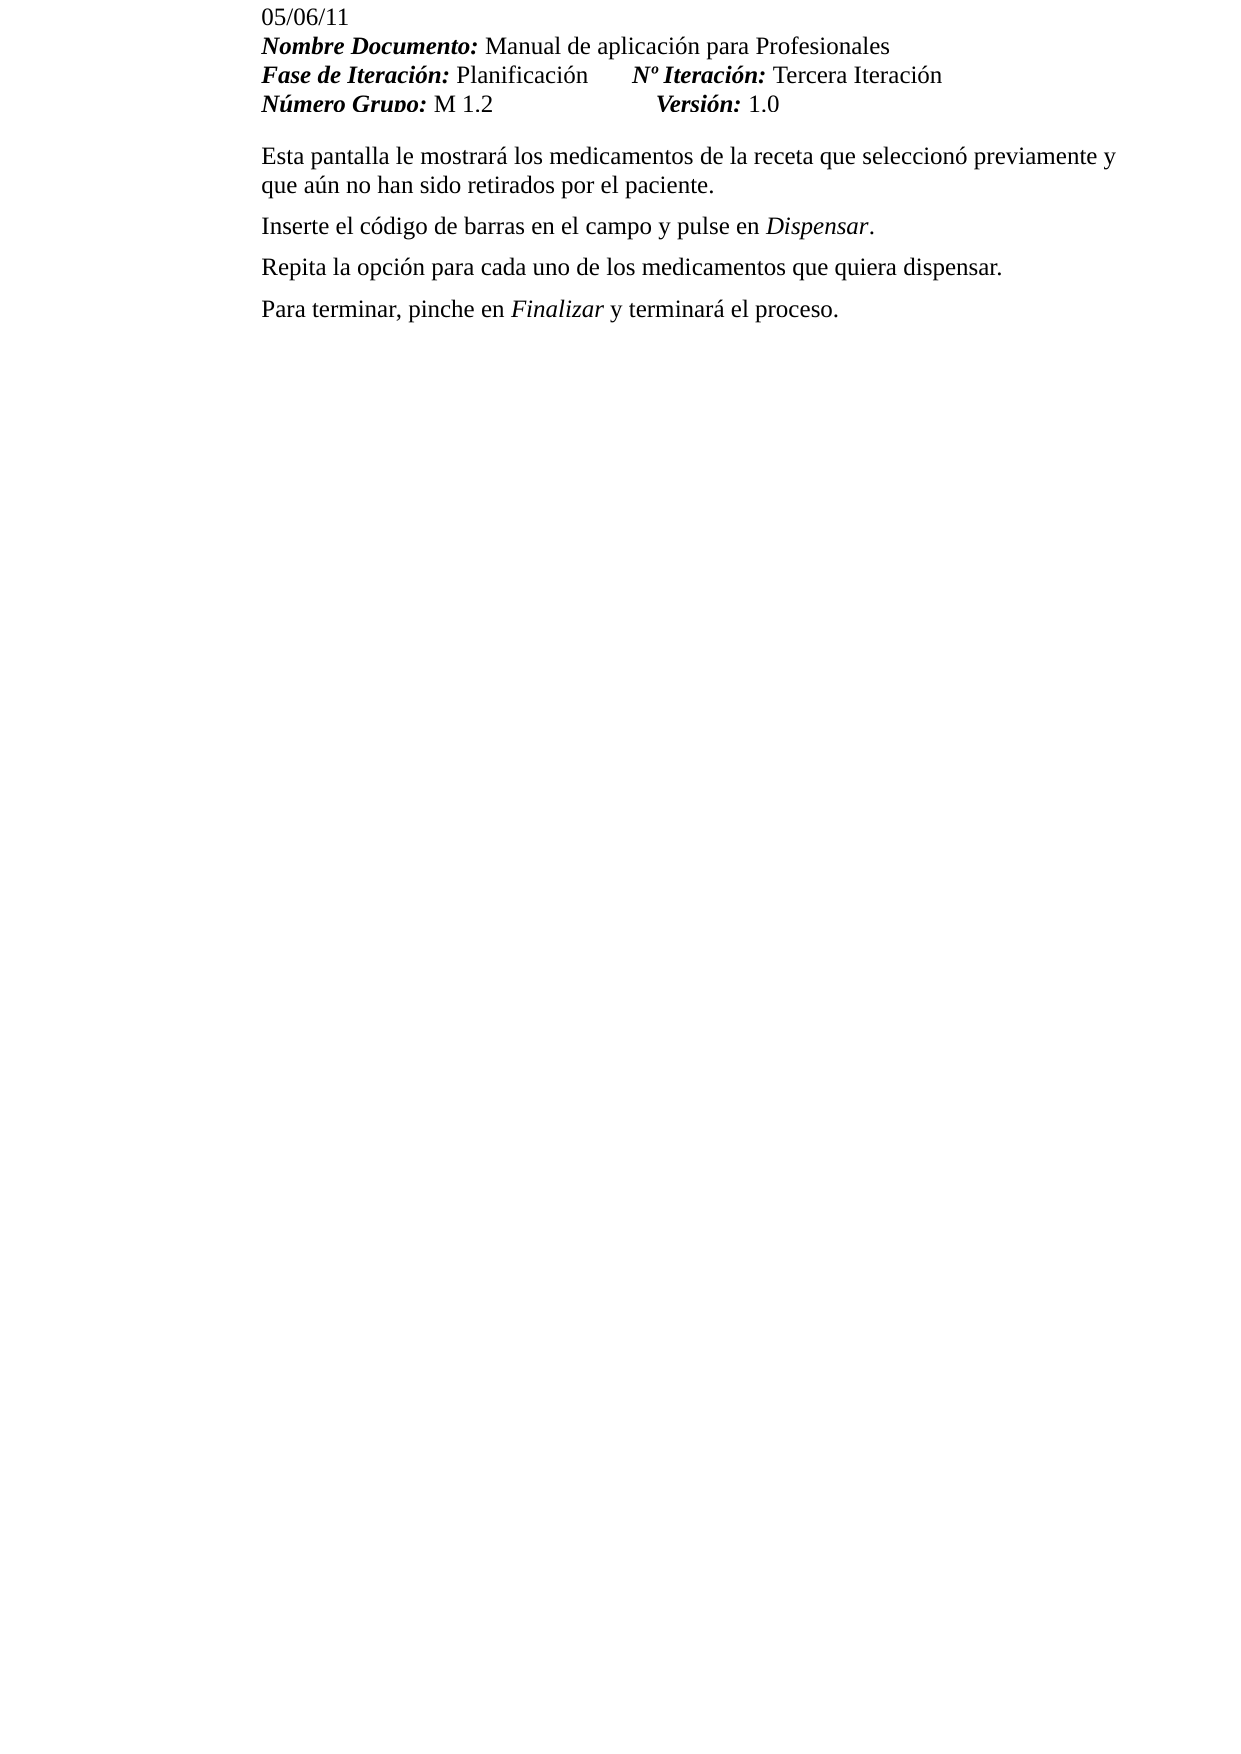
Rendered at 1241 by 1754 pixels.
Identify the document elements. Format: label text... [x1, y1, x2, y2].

text Repita la opción para cada uno de los medicamentos que quiera dispensar. [261, 252, 1122, 281]
text Inserte el código de barras en el campo y pulse en Dispensar. [261, 211, 1122, 240]
text Esta pantalla le mostrará los medicamentos de la receta que seleccionó previamente y que aún no han sido retirados por el paciente. [261, 141, 1122, 199]
text Para terminar, pinche en Finalizar y terminará el proceso. [261, 294, 1122, 322]
